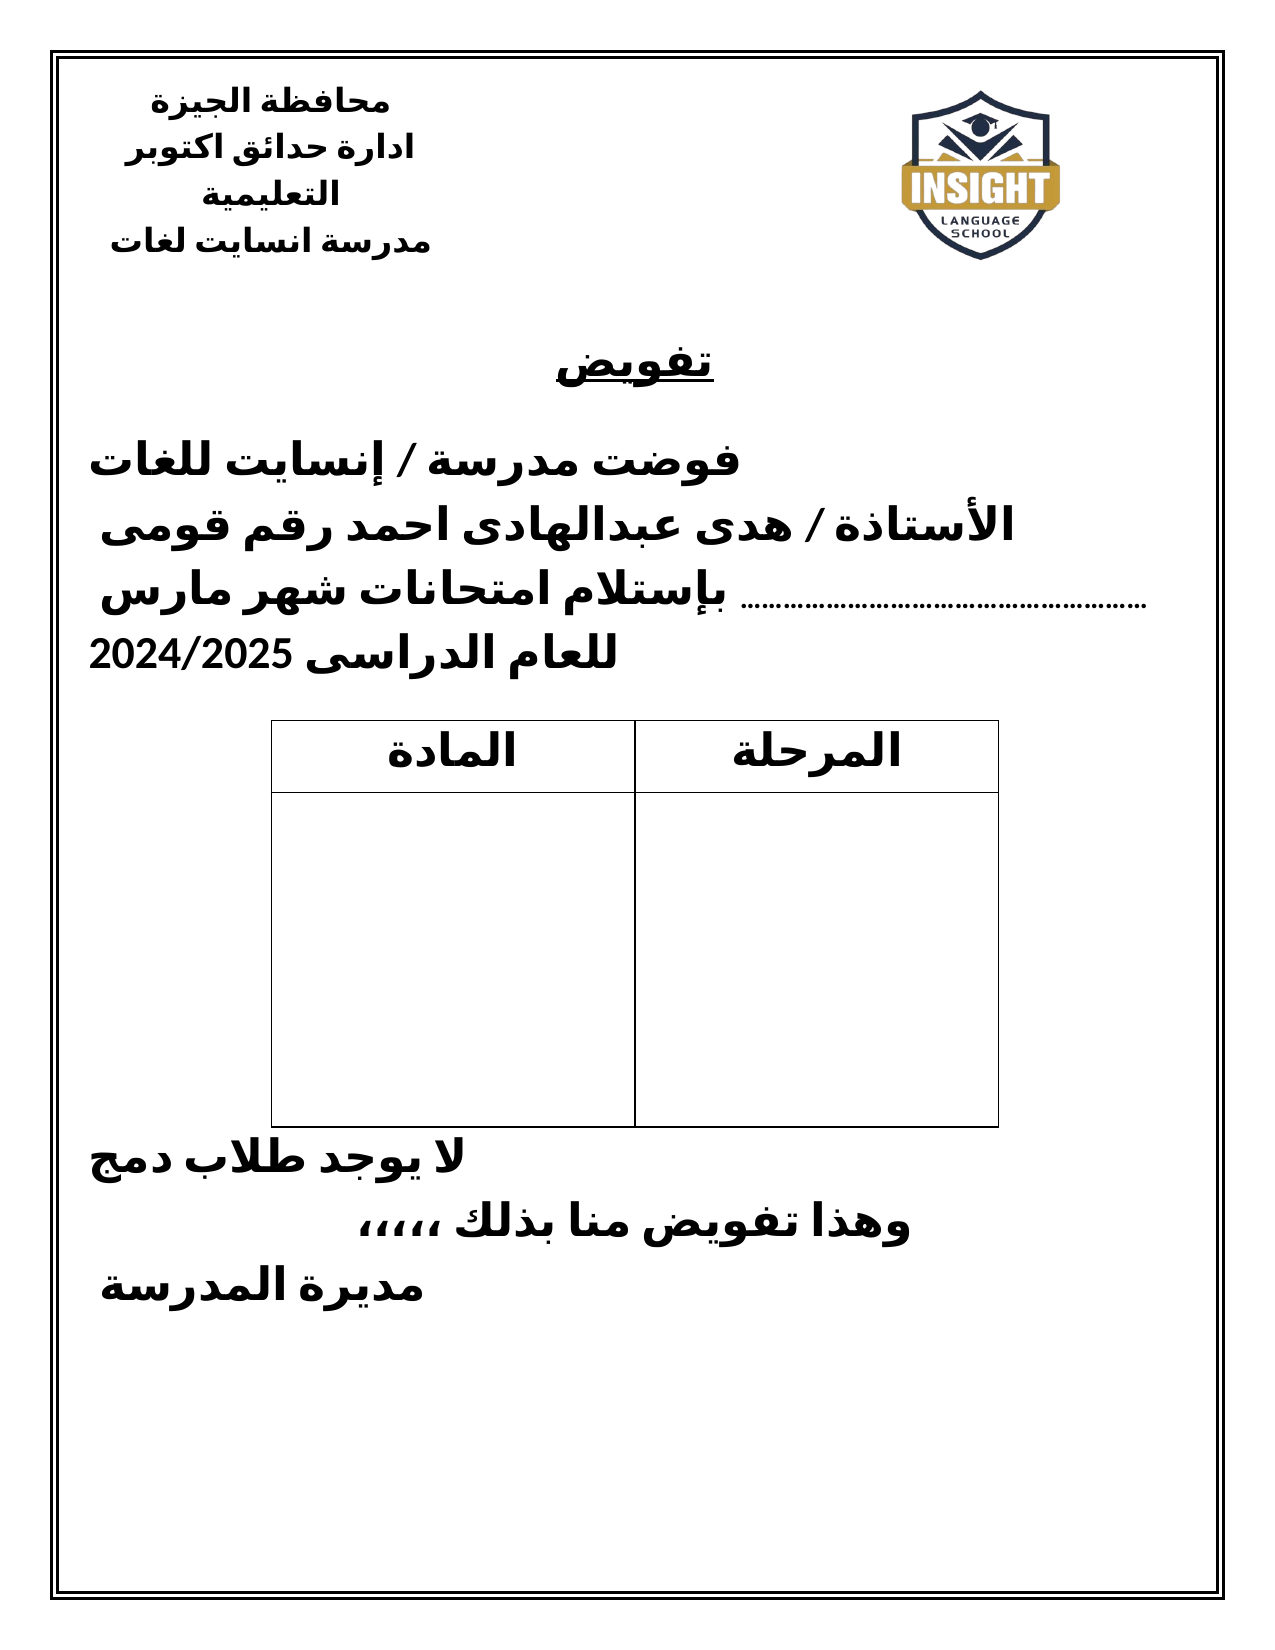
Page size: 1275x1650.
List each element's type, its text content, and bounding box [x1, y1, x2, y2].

table_header المادة [272, 721, 634, 792]
table_cell [272, 793, 634, 1126]
table_header المرحلة [636, 721, 998, 792]
table_cell [636, 793, 998, 1126]
table_header محافظة الجيزة ادارة حدائق اكتوبر التعليمية مدرسة انسايت لغات [89, 59, 453, 285]
text لا يوجد طلاب دمج [89, 1127, 1181, 1183]
table_header [817, 59, 1181, 285]
text وهذا تفويض منا بذلك ،،،،، [89, 1192, 1181, 1248]
table_header [453, 59, 817, 285]
text مديرة المدرسة [89, 1256, 1181, 1312]
text الأستاذة / هدى عبدالهادى احمد رقم قومى ………………………………………………… بإستلام امتحانات شهر مارس للعام الدراسى 2024/2025 [89, 495, 1181, 680]
text تفويض [89, 332, 1181, 388]
text فوضت مدرسة / إنسايت للغات [89, 431, 1181, 487]
